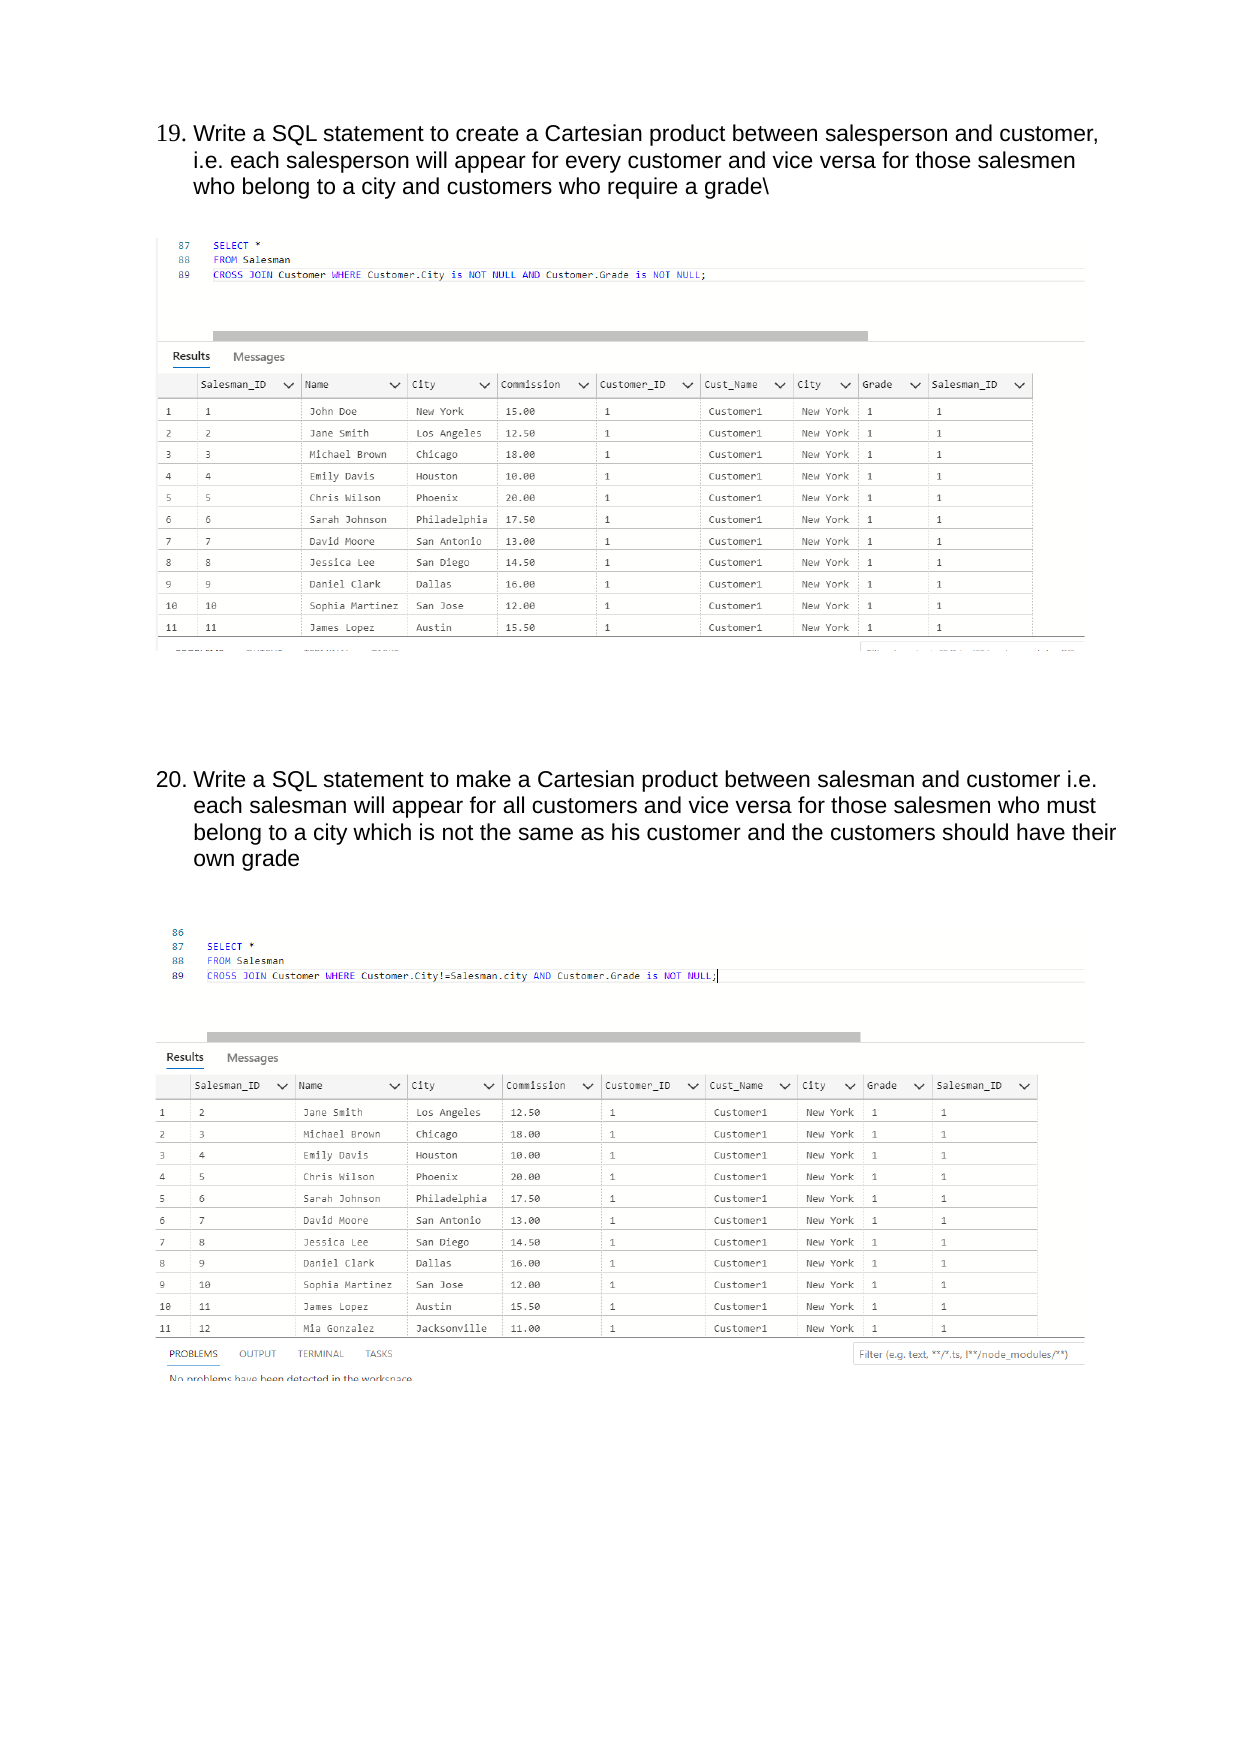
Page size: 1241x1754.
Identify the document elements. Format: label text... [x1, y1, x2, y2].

picture [155, 928, 1085, 1381]
list Write a SQL statement to create a Cartesian product between salesperson and customer, i.e. each salesperson will appear for every customer and vice versa for those salesmen who belong to a city and customers who require a grade\ [156, 118, 1122, 199]
picture [155, 238, 1085, 651]
list Write a SQL statement to make a Cartesian product between salesman and customer i.e. each salesman will appear for all customers and vice versa for those salesmen who must belong to a city which is not the same as his customer and the customers should have their own grade [156, 766, 1122, 871]
